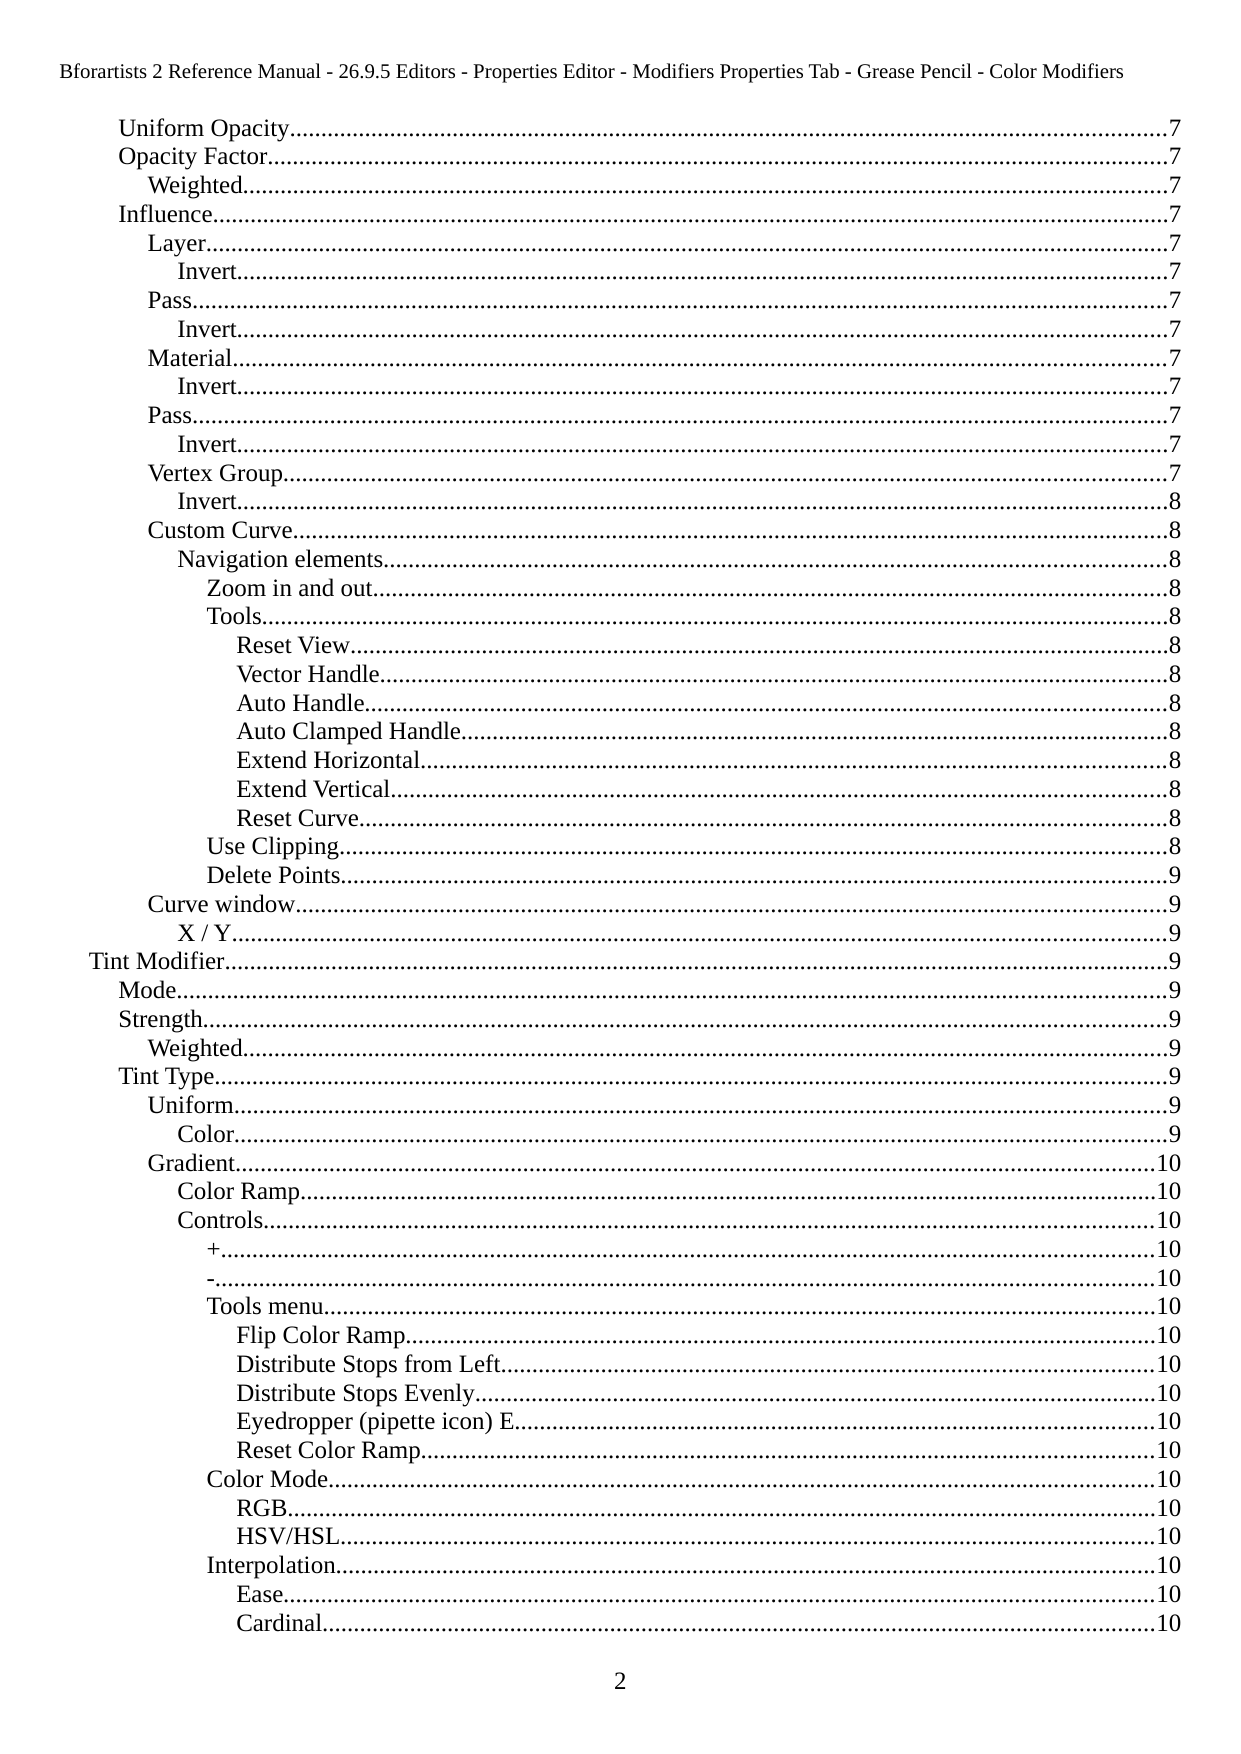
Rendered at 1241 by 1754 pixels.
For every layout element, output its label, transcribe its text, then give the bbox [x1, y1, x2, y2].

text Eyedropper (pipette icon) E 10 [236, 1406, 1181, 1435]
text Reset Curve 8 [236, 803, 1181, 831]
text Vertex Group 7 [147, 458, 1181, 486]
text Color Mode 10 [206, 1464, 1181, 1493]
text HSV/HSL 10 [236, 1521, 1181, 1550]
text Distribute Stops from Left 10 [236, 1349, 1181, 1378]
text Invert 7 [177, 256, 1181, 285]
text Auto Handle 8 [236, 688, 1181, 716]
text Tools 8 [206, 601, 1181, 630]
text Influence 7 [118, 199, 1181, 228]
text Controls 10 [177, 1205, 1181, 1234]
text + 10 [206, 1234, 1181, 1263]
text Reset View 8 [236, 630, 1181, 659]
text Flip Color Ramp 10 [236, 1320, 1181, 1349]
text Distribute Stops Evenly 10 [236, 1378, 1181, 1406]
text Auto Clamped Handle 8 [236, 716, 1181, 745]
text Custom Curve 8 [147, 515, 1181, 544]
text RGB 10 [236, 1493, 1181, 1521]
text Gradient 10 [147, 1148, 1181, 1176]
text Layer 7 [147, 228, 1181, 256]
text Opacity Factor 7 [118, 141, 1181, 170]
text Weighted 9 [147, 1033, 1181, 1061]
text Invert 7 [177, 314, 1181, 343]
text Tools menu 10 [206, 1291, 1181, 1320]
text Cardinal 10 [236, 1608, 1181, 1636]
text Ease 10 [236, 1579, 1181, 1608]
text Strength 9 [118, 1004, 1181, 1033]
text Tint Type 9 [118, 1061, 1181, 1090]
text Extend Horizontal 8 [236, 745, 1181, 774]
text Mode 9 [118, 975, 1181, 1004]
text Invert 7 [177, 371, 1181, 400]
text Color Ramp 10 [177, 1176, 1181, 1205]
text X / Y 9 [177, 918, 1181, 946]
text Zoom in and out 8 [206, 573, 1181, 601]
text Invert 8 [177, 486, 1181, 515]
text Tint Modifier 9 [88, 946, 1181, 975]
text Navigation elements 8 [177, 544, 1181, 573]
text Vector Handle 8 [236, 659, 1181, 688]
text Pass 7 [147, 285, 1181, 314]
text Delete Points 9 [206, 860, 1181, 889]
text Pass 7 [147, 400, 1181, 429]
text Invert 7 [177, 429, 1181, 458]
text Weighted 7 [147, 170, 1181, 199]
text - 10 [206, 1263, 1181, 1291]
text Color 9 [177, 1119, 1181, 1148]
text Use Clipping 8 [206, 831, 1181, 860]
text Reset Color Ramp 10 [236, 1435, 1181, 1464]
text Uniform 9 [147, 1090, 1181, 1119]
text Interpolation 10 [206, 1550, 1181, 1579]
text Material 7 [147, 343, 1181, 371]
text Extend Vertical 8 [236, 774, 1181, 803]
text Uniform Opacity 7 [118, 113, 1181, 141]
text Curve window 9 [147, 889, 1181, 918]
